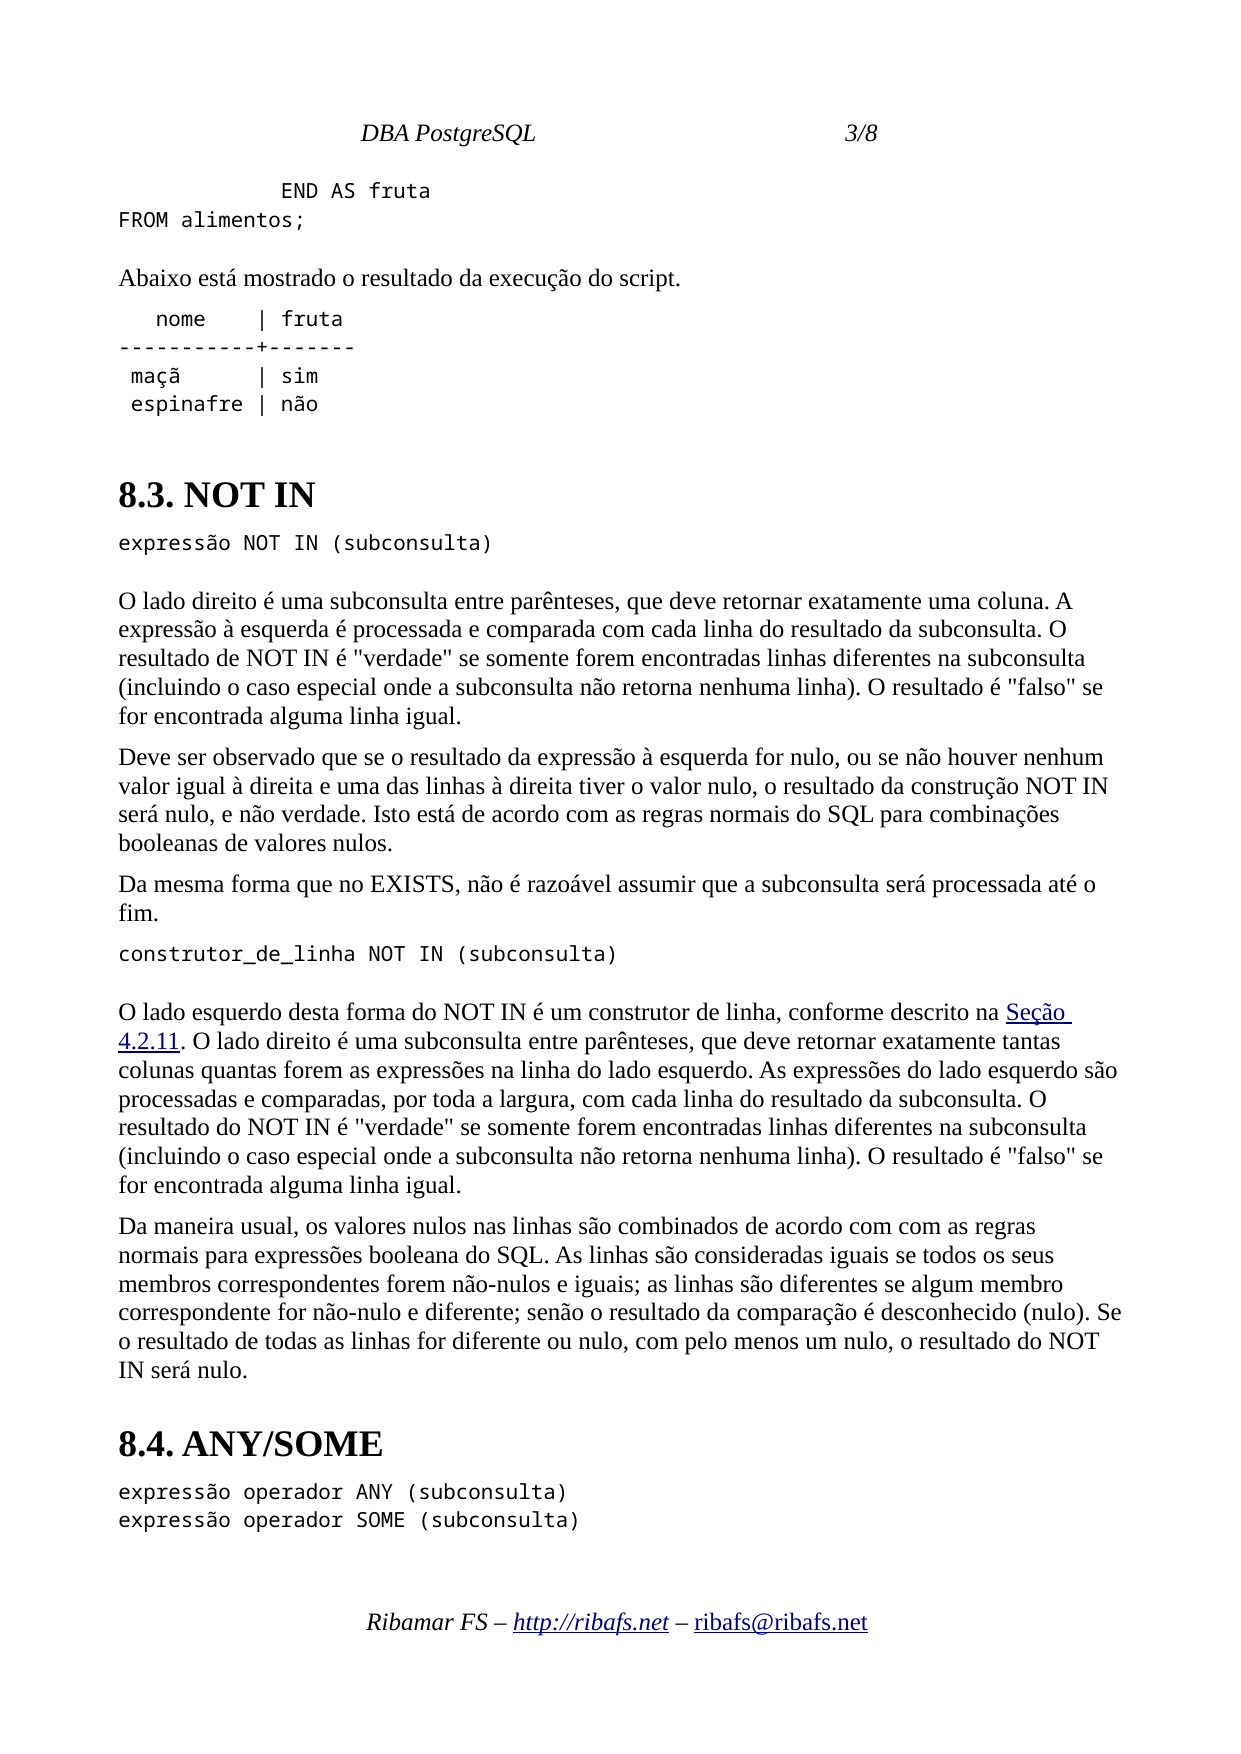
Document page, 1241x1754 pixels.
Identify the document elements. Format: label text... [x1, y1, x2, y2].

text Abaixo está mostrado o resultado da execução do script. [118, 263, 1122, 291]
text Da maneira usual, os valores nulos nas linhas são combinados de acordo com com as regras normais para expressões booleana do SQL. As linhas são consideradas iguais se todos os seus membros correspondentes forem não-nulos e iguais; as linhas são diferentes se algum membro correspondente for não-nulo e diferente; senão o resultado da comparação é desconhecido (nulo). Se o resultado de todas as linhas for diferente ou nulo, com pelo menos um nulo, o resultado do NOT IN será nulo. [118, 1211, 1122, 1384]
text expressão operador SOME (subconsulta) [118, 1505, 1122, 1534]
text -----------+------- [118, 332, 1122, 361]
subtitle 8.3. NOT IN [118, 472, 1122, 515]
text expressão operador ANY (subconsulta) [118, 1477, 1122, 1505]
text O lado direito é uma subconsulta entre parênteses, que deve retornar exatamente uma coluna. A expressão à esquerda é processada e comparada com cada linha do resultado da subconsulta. O resultado de NOT IN é "verdade" se somente forem encontradas linhas diferentes na subconsulta (incluindo o caso especial onde a subconsulta não retorna nenhuma linha). O resultado é "falso" se for encontrada alguma linha igual. [118, 586, 1122, 729]
text construtor_de_linha NOT IN (subconsulta) [118, 939, 1122, 968]
text espinafre | não [118, 389, 1122, 418]
text O lado esquerdo desta forma do NOT IN é um construtor de linha, conforme descrito na Seção 4.2.11. O lado direito é uma subconsulta entre parênteses, que deve retornar exatamente tantas colunas quantas forem as expressões na linha do lado esquerdo. As expressões do lado esquerdo são processadas e comparadas, por toda a largura, com cada linha do resultado da subconsulta. O resultado do NOT IN é "verdade" se somente forem encontradas linhas diferentes na subconsulta (incluindo o caso especial onde a subconsulta não retorna nenhuma linha). O resultado é "falso" se for encontrada alguma linha igual. [118, 997, 1122, 1199]
text Deve ser observado que se o resultado da expressão à esquerda for nulo, ou se não houver nenhum valor igual à direita e uma das linhas à direita tiver o valor nulo, o resultado da construção NOT IN será nulo, e não verdade. Isto está de acordo com as regras normais do SQL para combinações booleanas de valores nulos. [118, 742, 1122, 857]
text nome | fruta [118, 304, 1122, 332]
subtitle 8.4. ANY/SOME [118, 1421, 1122, 1464]
text FROM alimentos; [118, 205, 1122, 233]
text maçã | sim [118, 361, 1122, 389]
text Da mesma forma que no EXISTS, não é razoável assumir que a subconsulta será processada até o fim. [118, 869, 1122, 927]
text END AS fruta [118, 176, 1122, 205]
text expressão NOT IN (subconsulta) [118, 528, 1122, 556]
